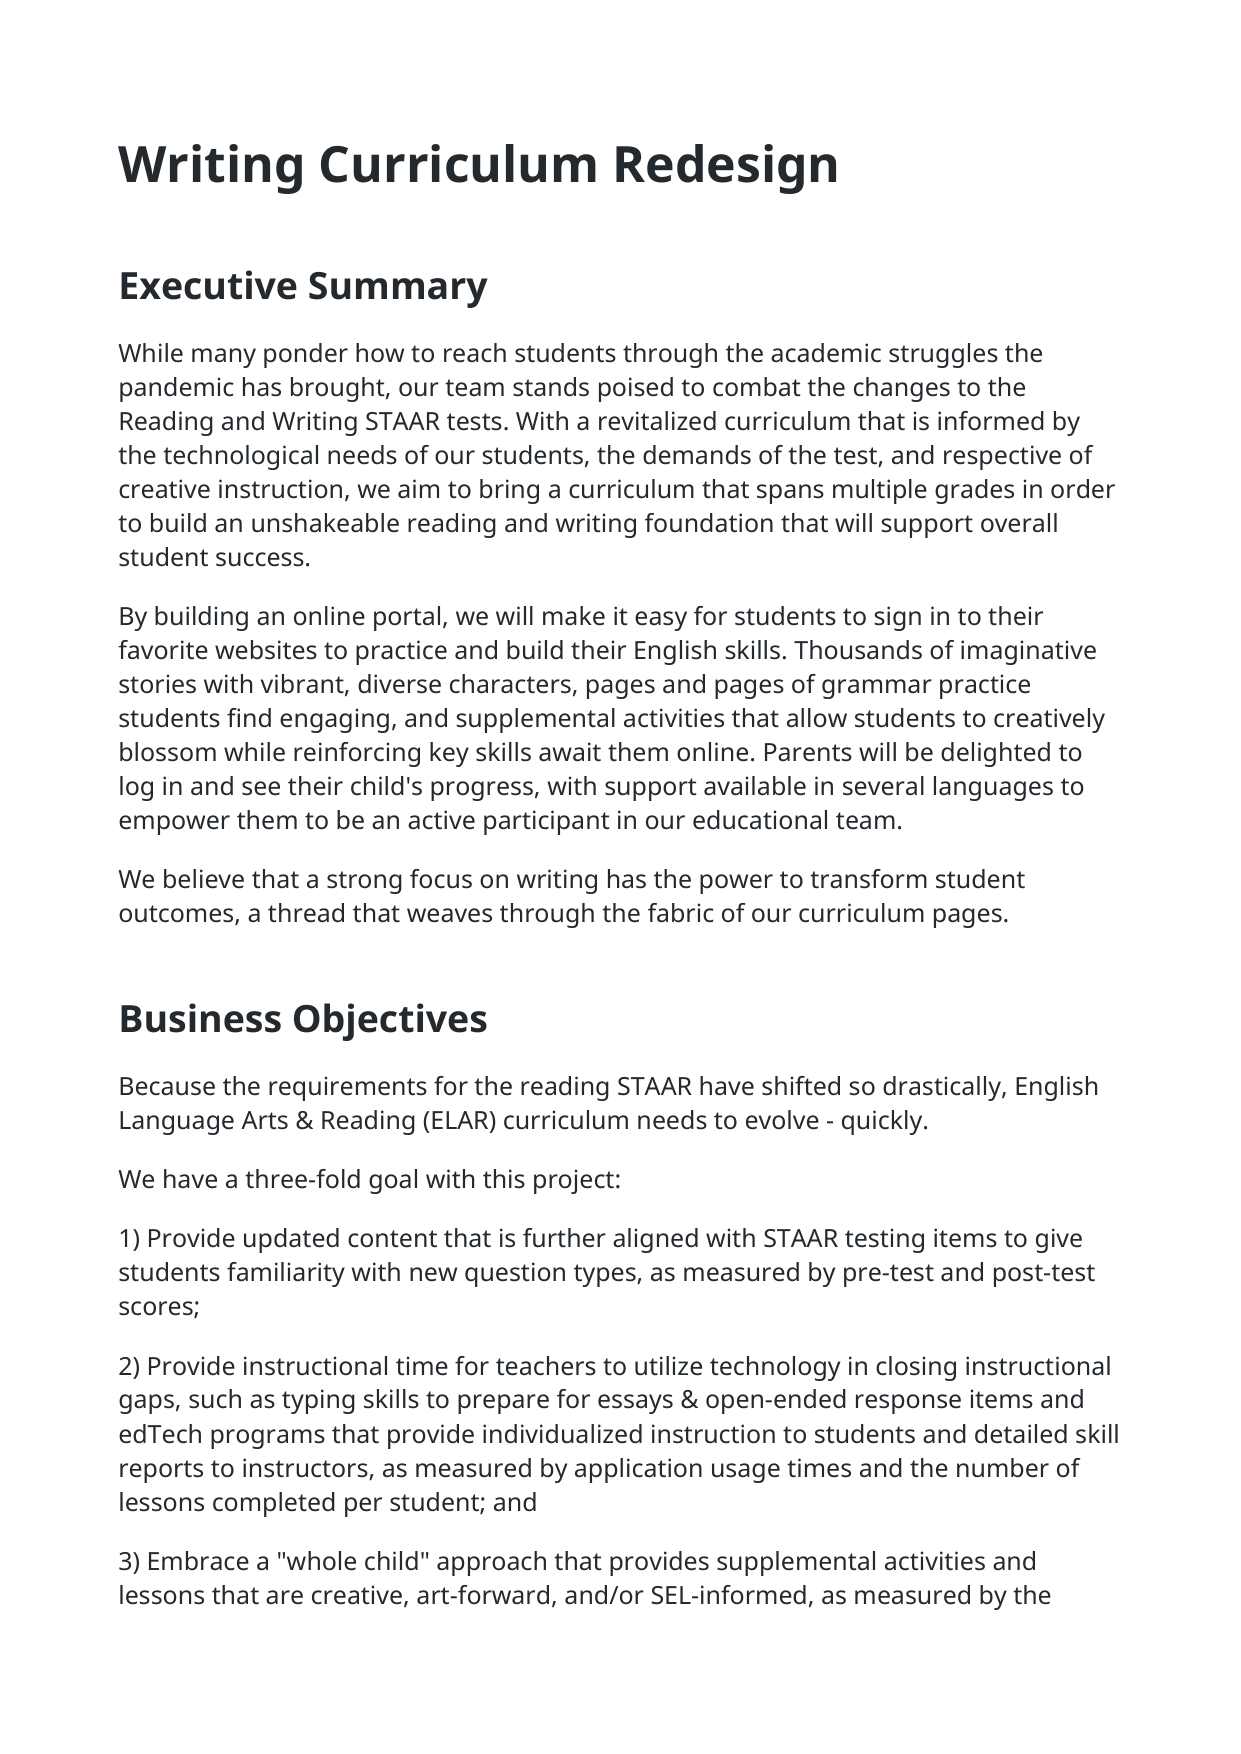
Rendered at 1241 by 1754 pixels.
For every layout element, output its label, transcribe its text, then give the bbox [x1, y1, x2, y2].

text We have a three-fold goal with this project: [118, 1162, 1122, 1196]
text Writing Curriculum Redesign [118, 128, 1122, 197]
text Executive Summary [118, 259, 1122, 310]
text 2) Provide instructional time for teachers to utilize technology in closing instructional gaps, such as typing skills to prepare for essays & open-ended response items and edTech programs that provide individualized instruction to students and detailed skill reports to instructors, as measured by application usage times and the number of lessons completed per student; and [118, 1348, 1122, 1518]
text By building an online portal, we will make it easy for students to sign in to their favorite websites to practice and build their English skills. Thousands of imaginative stories with vibrant, diverse characters, pages and pages of grammar practice students find engaging, and supplemental activities that allow students to creatively blossom while reinforcing key skills await them online. Parents will be delighted to log in and see their child's progress, with support available in several languages to empower them to be an active participant in our educational team. [118, 599, 1122, 837]
text While many ponder how to reach students through the academic struggles the pandemic has brought, our team stands poised to combat the changes to the Reading and Writing STAAR tests. With a revitalized curriculum that is informed by the technological needs of our students, the demands of the test, and respective of creative instruction, we aim to bring a curriculum that spans multiple grades in order to build an unshakeable reading and writing foundation that will support overall student success. [118, 335, 1122, 574]
text 1) Provide updated content that is further aligned with STAAR testing items to give students familiarity with new question types, as measured by pre-test and post-test scores; [118, 1221, 1122, 1323]
text We believe that a strong focus on writing has the power to transform student outcomes, a thread that weaves through the fabric of our curriculum pages. [118, 862, 1122, 930]
text 3) Embrace a "whole child" approach that provides supplemental activities and lessons that are creative, art-forward, and/or SEL-informed, as measured by the [118, 1543, 1122, 1612]
text Because the requirements for the reading STAAR have shifted so drastically, English Language Arts & Reading (ELAR) curriculum needs to evolve - quickly. [118, 1069, 1122, 1137]
text Business Objectives [118, 993, 1122, 1044]
